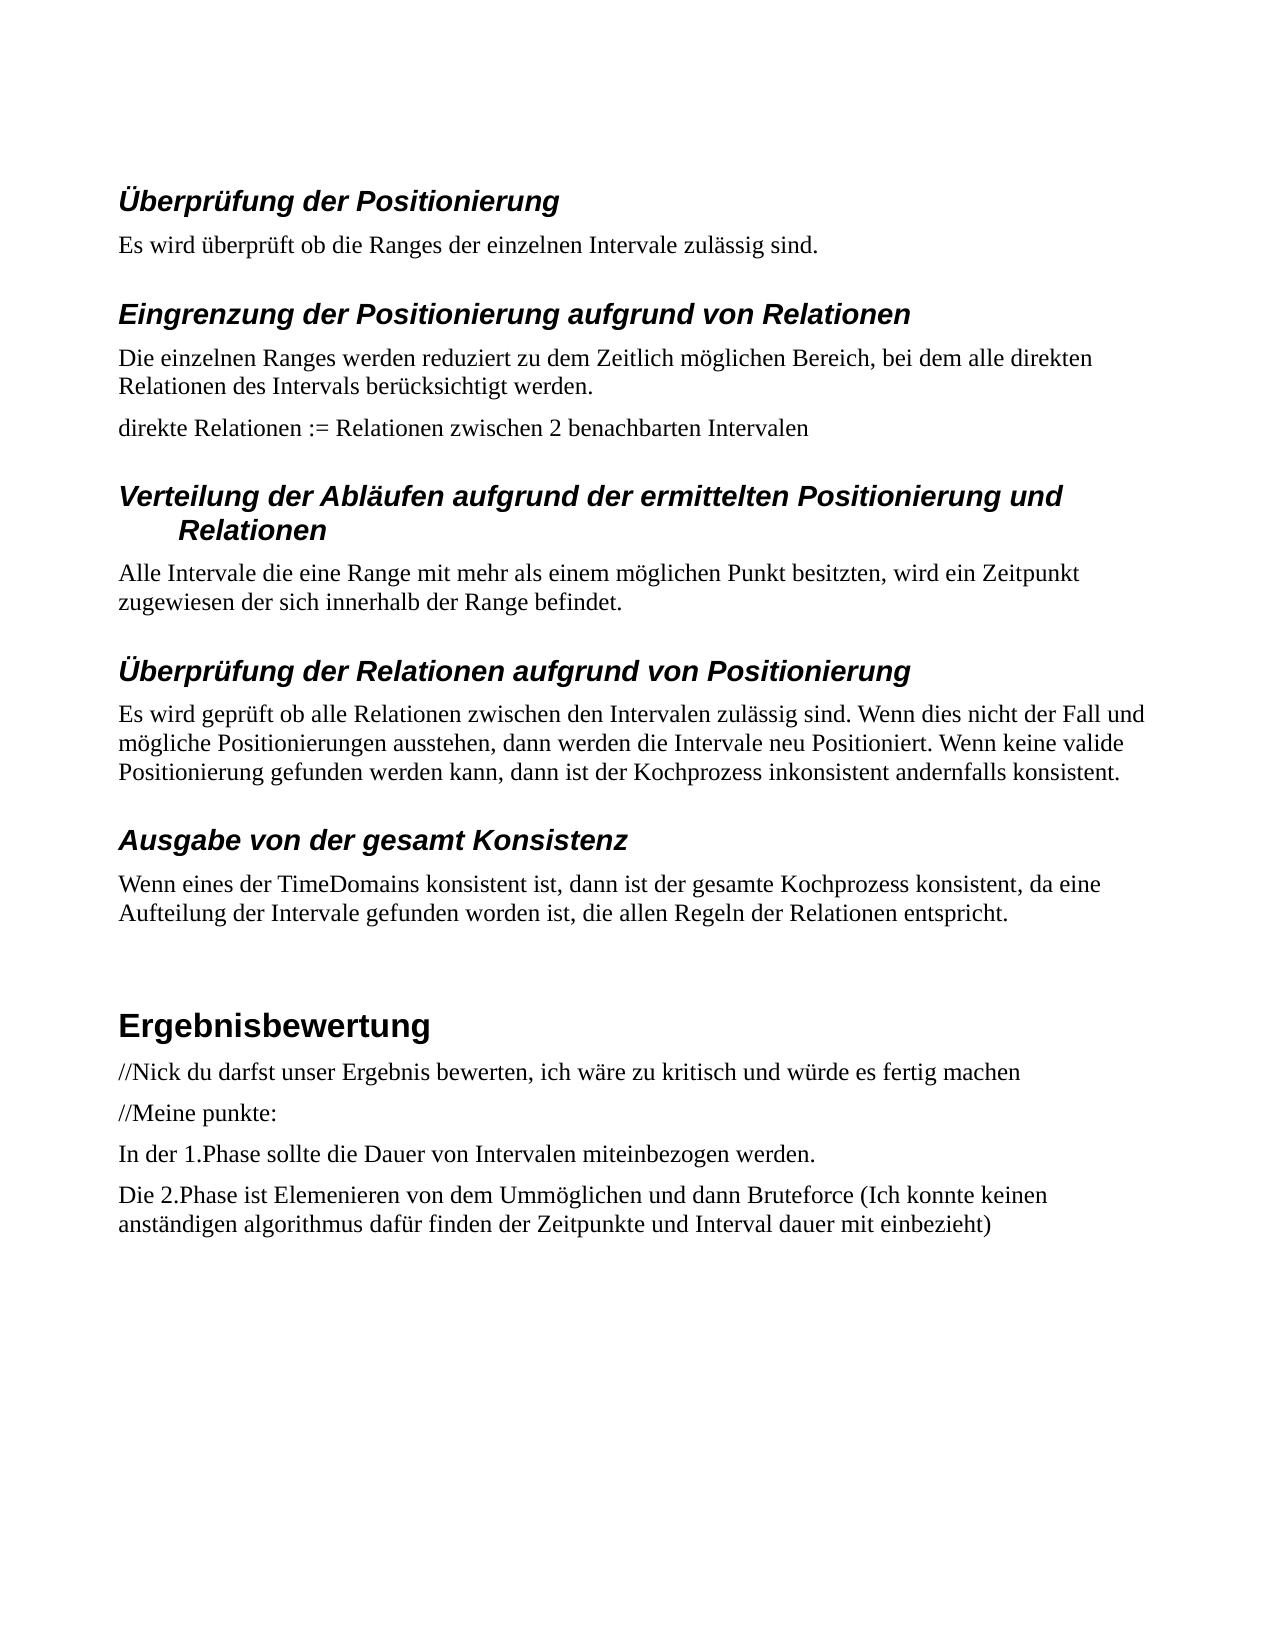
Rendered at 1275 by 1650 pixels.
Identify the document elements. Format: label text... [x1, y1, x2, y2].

text Es wird geprüft ob alle Relationen zwischen den Intervalen zulässig sind. Wenn dies nicht der Fall und mögliche Positionierungen ausstehen, dann werden die Intervale neu Positioniert. Wenn keine valide Positionierung gefunden werden kann, dann ist der Kochprozess inkonsistent andernfalls konsistent. [118, 699, 1157, 786]
text Alle Intervale die eine Range mit mehr als einem möglichen Punkt besitzten, wird ein Zeitpunkt zugewiesen der sich innerhalb der Range befindet. [118, 558, 1157, 616]
subtitle Eingrenzung der Positionierung aufgrund von Relationen [118, 297, 1157, 330]
text Wenn eines der TimeDomains konsistent ist, dann ist der gesamte Kochprozess konsistent, da eine Aufteilung der Intervale gefunden worden ist, die allen Regeln der Relationen entspricht. [118, 869, 1157, 927]
text In der 1.Phase sollte die Dauer von Intervalen miteinbezogen werden. [118, 1139, 1157, 1168]
subtitle Ergebnisbewertung [118, 1006, 1157, 1044]
text Die einzelnen Ranges werden reduziert zu dem Zeitlich möglichen Bereich, bei dem alle direkten Relationen des Intervals berücksichtigt werden. [118, 343, 1157, 400]
text //Nick du darfst unser Ergebnis bewerten, ich wäre zu kritisch und würde es fertig machen [118, 1057, 1157, 1086]
subtitle Überprüfung der Positionierung [118, 184, 1157, 218]
text //Meine punkte: [118, 1098, 1157, 1127]
text Die 2.Phase ist Elemenieren von dem Ummöglichen und dann Bruteforce (Ich konnte keinen anständigen algorithmus dafür finden der Zeitpunkte und Interval dauer mit einbezieht) [118, 1181, 1157, 1238]
subtitle Ausgabe von der gesamt Konsistenz [118, 823, 1157, 857]
text direkte Relationen := Relationen zwischen 2 benachbarten Intervalen [118, 413, 1157, 441]
text Es wird überprüft ob die Ranges der einzelnen Intervale zulässig sind. [118, 230, 1157, 259]
subtitle Verteilung der Abläufen aufgrund der ermittelten Positionierung und Relationen [118, 479, 1157, 546]
subtitle Überprüfung der Relationen aufgrund von Positionierung [118, 653, 1157, 687]
